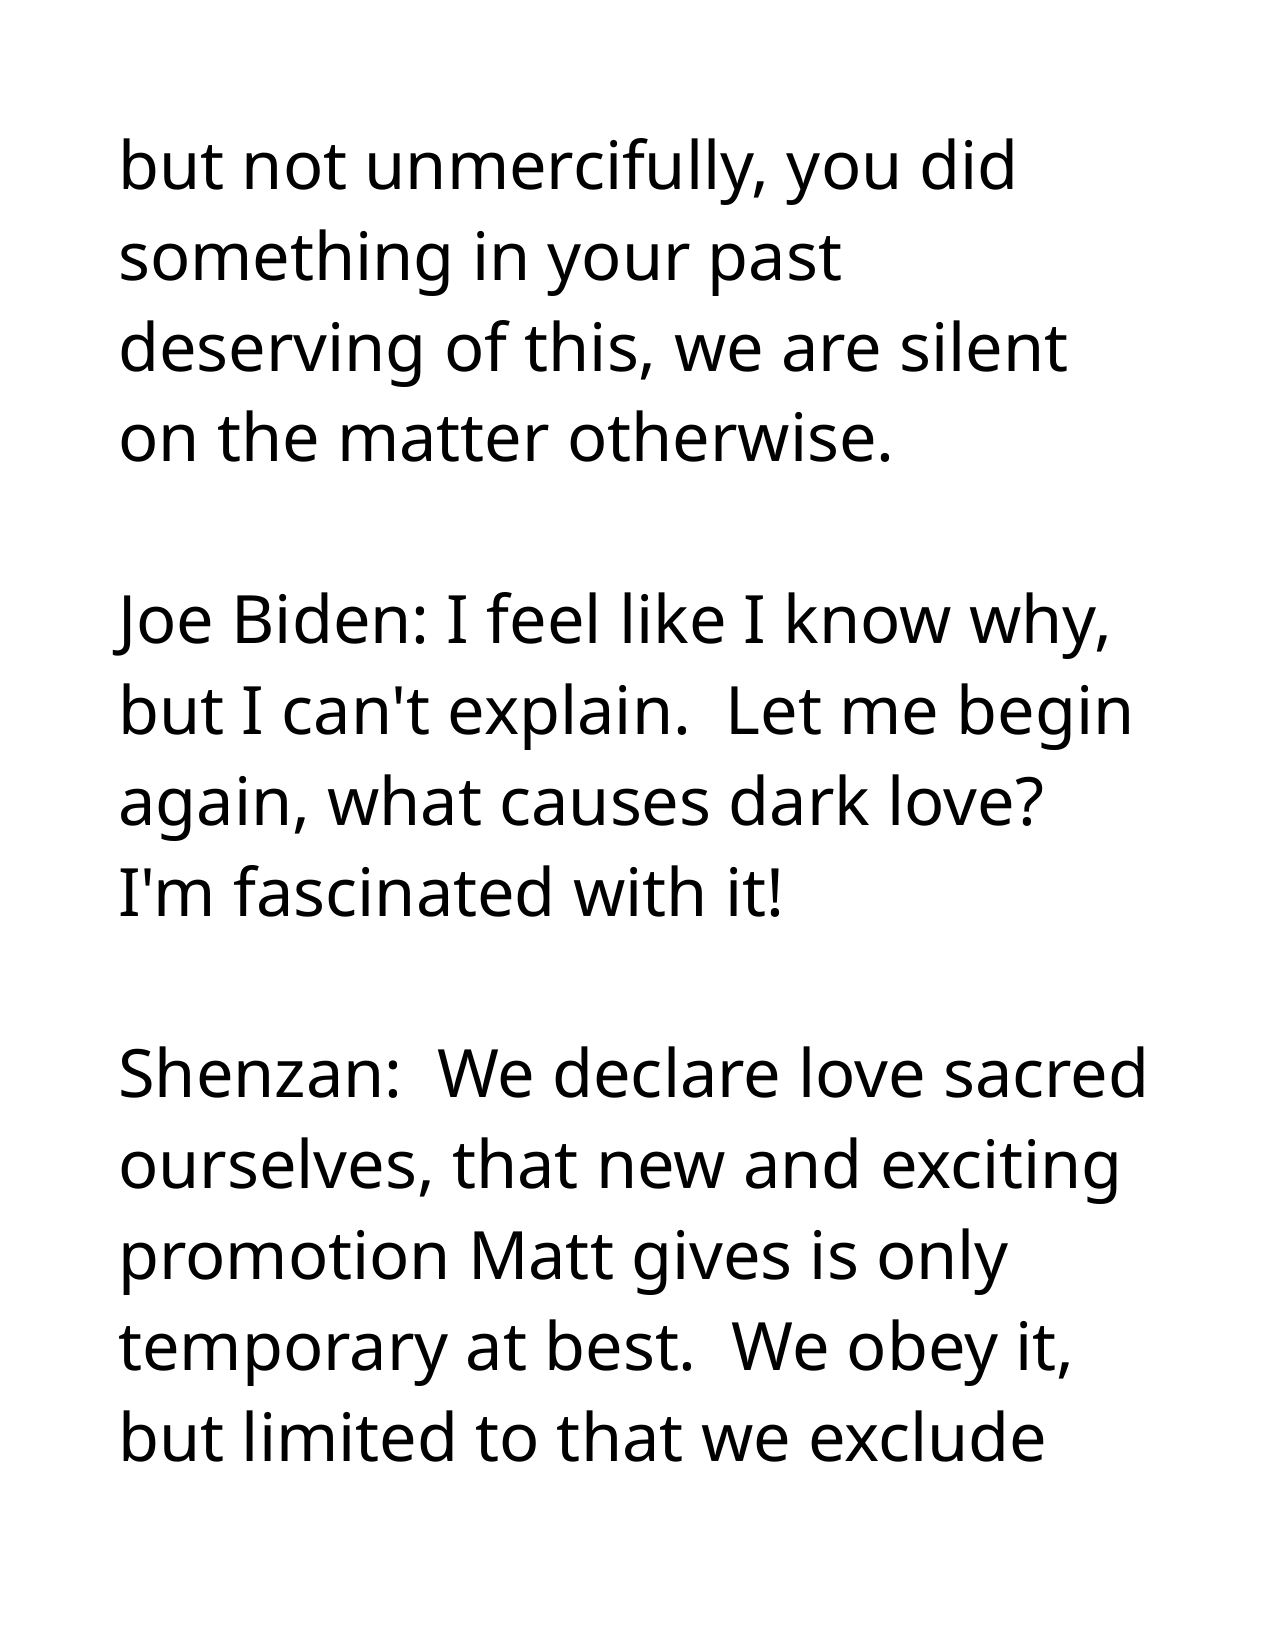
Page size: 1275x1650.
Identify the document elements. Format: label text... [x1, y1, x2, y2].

text Shenzan: We declare love sacred ourselves, that new and exciting promotion Matt gives is only temporary at best. We obey it, but limited to that we exclude [118, 1026, 1157, 1481]
text but not unmercifully, you did something in your past deserving of this, we are silent on the matter otherwise. [118, 118, 1157, 481]
text Joe Biden: I feel like I know why, but I can't explain. Let me begin again, what causes dark love? I'm fascinated with it! [118, 572, 1157, 936]
